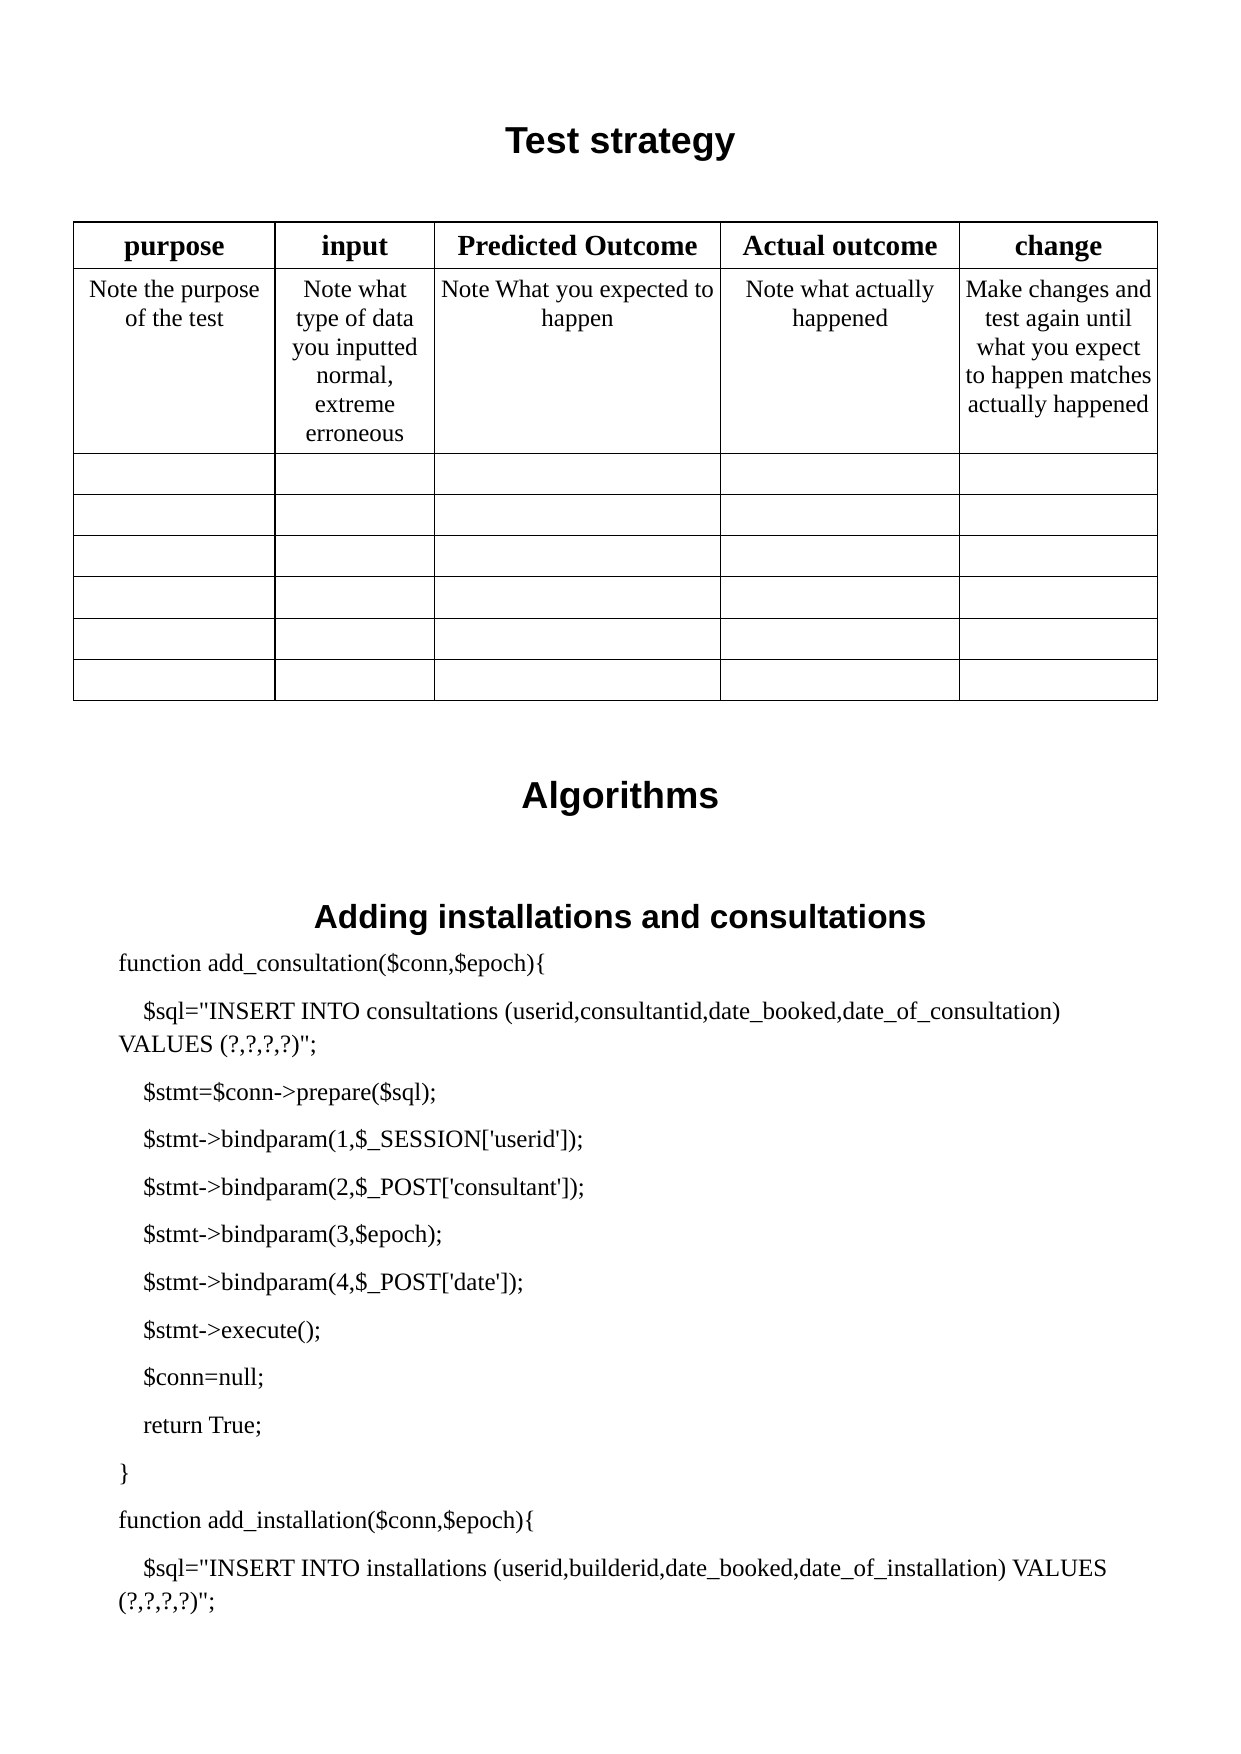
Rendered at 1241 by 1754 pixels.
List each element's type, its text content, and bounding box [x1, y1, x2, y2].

table_header input [276, 223, 434, 267]
table_cell [960, 660, 1157, 700]
table_cell [435, 577, 720, 617]
subtitle Test strategy [118, 118, 1122, 161]
text $stmt=$conn->prepare($sql); [118, 1077, 1122, 1106]
table_cell [74, 660, 274, 700]
table_cell [74, 577, 274, 617]
table_cell Note the purpose of the test [74, 269, 274, 452]
table_cell [721, 495, 959, 535]
table_cell Make changes and test again until what you expect to happen matches actually happened [960, 269, 1157, 452]
text $stmt->bindparam(4,$_POST['date']); [118, 1267, 1122, 1296]
text return True; [118, 1410, 1122, 1439]
table_cell [74, 495, 274, 535]
text $sql="INSERT INTO consultations (userid,consultantid,date_booked,date_of_consultation) VALUES (?,?,?,?)"; [118, 996, 1122, 1058]
table_cell [74, 454, 274, 494]
text $conn=null; [118, 1362, 1122, 1391]
text } [118, 1458, 1122, 1486]
table_cell [721, 619, 959, 659]
text $stmt->bindparam(2,$_POST['consultant']); [118, 1172, 1122, 1201]
table_cell [435, 660, 720, 700]
table_cell [960, 454, 1157, 494]
table_header Predicted Outcome [435, 223, 720, 267]
table_cell [74, 536, 274, 576]
table_cell [435, 619, 720, 659]
table_cell [276, 660, 434, 700]
table_cell [721, 536, 959, 576]
text function add_consultation($conn,$epoch){ [118, 948, 1122, 977]
table_cell [721, 577, 959, 617]
table_cell [960, 495, 1157, 535]
table_cell [721, 454, 959, 494]
table_cell [960, 536, 1157, 576]
table_cell [276, 577, 434, 617]
text function add_installation($conn,$epoch){ [118, 1505, 1122, 1534]
table_cell [74, 619, 274, 659]
table_cell [721, 660, 959, 700]
table_cell [960, 577, 1157, 617]
table_header change [960, 223, 1157, 267]
table_cell Note what actually happened [721, 269, 959, 452]
table_header Actual outcome [721, 223, 959, 267]
text $stmt->bindparam(3,$epoch); [118, 1219, 1122, 1248]
table_cell [435, 495, 720, 535]
subtitle Adding installations and consultations [118, 898, 1122, 936]
subtitle Algorithms [118, 773, 1122, 817]
table_cell [276, 619, 434, 659]
table_cell [435, 454, 720, 494]
text $sql="INSERT INTO installations (userid,builderid,date_booked,date_of_installation) VALUES (?,?,?,?)"; [118, 1553, 1122, 1614]
table_cell [435, 536, 720, 576]
table_cell Note What you expected to happen [435, 269, 720, 452]
table_cell Note what type of data you inputted normal, extreme erroneous [276, 269, 434, 452]
table_cell [276, 495, 434, 535]
text $stmt->bindparam(1,$_SESSION['userid']); [118, 1124, 1122, 1153]
table_cell [276, 536, 434, 576]
text $stmt->execute(); [118, 1315, 1122, 1343]
table_cell [960, 619, 1157, 659]
table_cell [276, 454, 434, 494]
table_header purpose [74, 223, 274, 267]
